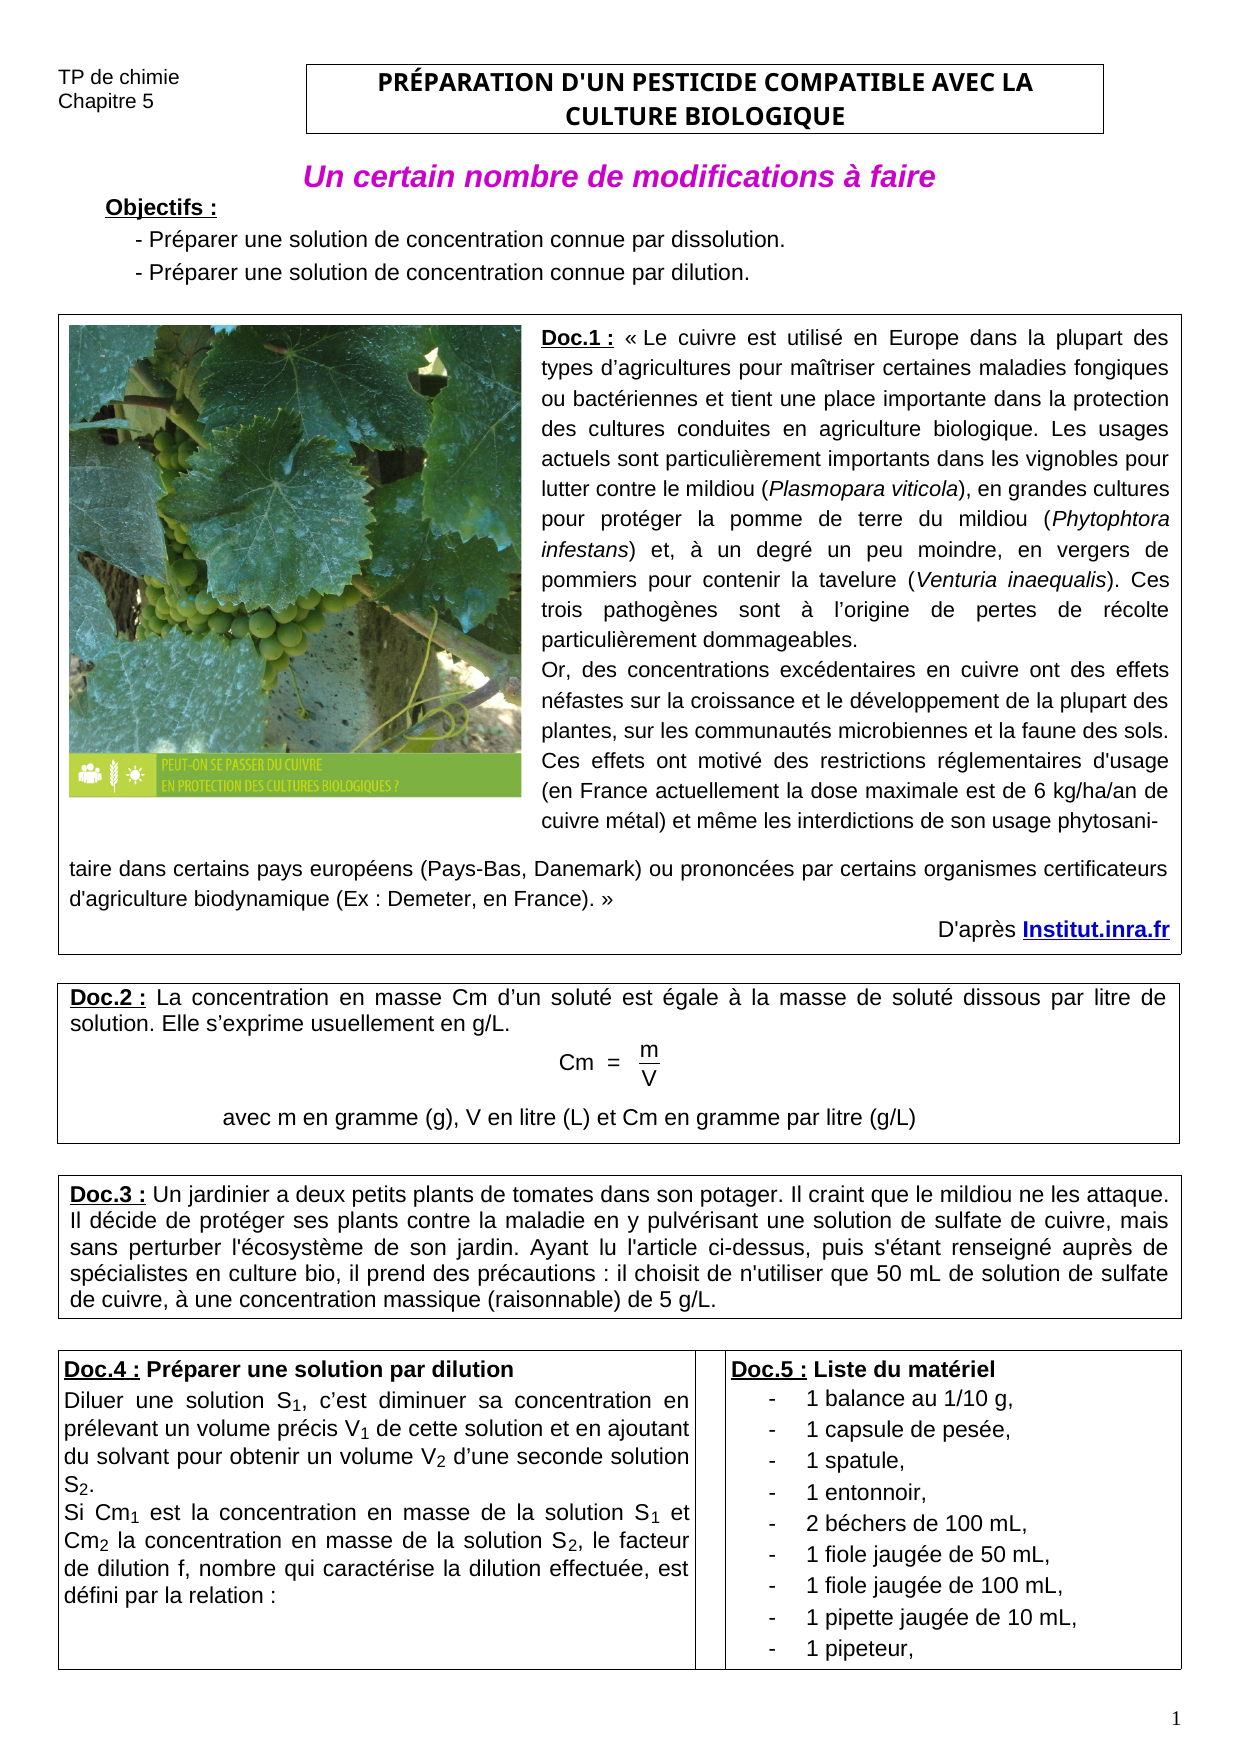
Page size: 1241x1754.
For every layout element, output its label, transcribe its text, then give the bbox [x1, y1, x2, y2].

table_header Doc.3 : Un jardinier a deux petits plants de tomates dans son potager. Il craint que le mildiou ne les attaque. Il décide de protéger ses plants contre la maladie en y pulvérisant une solution de sulfate de cuivre, mais sans perturber l'écosystème de son jardin. Ayant lu l'article ci-dessus, puis s'étant renseigné auprès de spécialistes en culture bio, il prend des précautions : il choisit de n'utiliser que 50 mL de solution de sulfate de cuivre, à une concentration massique (raisonnable) de 5 g/L. [59, 1176, 1181, 1318]
text Objectifs : [105, 194, 1181, 220]
picture [69, 325, 522, 798]
table_cell taire dans certains pays européens (Pays-Bas, Danemark) ou prononcées par certains organismes certificateurs d'agriculture biodynamique (Ex : Demeter, en France). » D'après Institut.inra.fr [59, 845, 1181, 954]
text - Préparer une solution de concentration connue par dilution. [135, 258, 1181, 285]
table_header Doc.5 : Liste du matériel 1 balance au 1/10 g, 1 capsule de pesée, 1 spatule, 1 entonnoir, 2 béchers de 100 mL, 1 fiole jaugée de 50 mL, 1 fiole jaugée de 100 mL, 1 pipette jaugée de 10 mL, 1 pipeteur, [726, 1351, 1181, 1669]
table_header TP de chimie Chapitre 5 [47, 64, 306, 133]
table_header Doc.1 : « Le cuivre est utilisé en Europe dans la plupart des types d’agricultures pour maîtriser certaines maladies fongiques ou bactériennes et tient une place importante dans la protection des cultures conduites en agriculture biologique. Les usages actuels sont particulièrement importants dans les vignobles pour lutter contre le mildiou (Plasmopara viticola), en grandes cultures pour protéger la pomme de terre du mildiou (Phytophtora infestans) et, à un degré un peu moindre, en vergers de pommiers pour contenir la tavelure (Venturia inaequalis). Ces trois pathogènes sont à l’origine de pertes de récolte particulièrement dommageables. Or, des concentrations excédentaires en cuivre ont des effets néfastes sur la croissance et le développement de la plupart des plantes, sur les communautés microbiennes et la faune des sols. Ces effets ont motivé des restrictions réglementaires d'usage (en France actuellement la dose maximale est de 6 kg/ha/an de cuivre métal) et même les interdictions de son usage phytosani- [530, 315, 1181, 845]
table_header Doc.2 : La concentration en masse Cm d’un soluté est égale à la masse de soluté dissous par litre de solution. Elle s’exprime usuellement en g/L. Cm = avec m en gramme (g), V en litre (L) et Cm en gramme par litre (g/L) [58, 984, 1179, 1143]
table_header [696, 1351, 725, 1669]
table_header Doc.4 : Préparer une solution par dilution Diluer une solution S1, c’est diminuer sa concentration en prélevant un volume précis V1 de cette solution et en ajoutant du solvant pour obtenir un volume V2 d’une seconde solution S2. Si Cm1 est la concentration en masse de la solution S1 et Cm2 la concentration en masse de la solution S2, le facteur de dilution f, nombre qui caractérise la dilution effectuée, est défini par la relation : f == avec f > 1 [59, 1351, 695, 1669]
text Un certain nombre de modifications à faire [58, 158, 1181, 194]
table_header [59, 315, 530, 845]
text - Préparer une solution de concentration connue par dissolution. [135, 226, 1181, 253]
table_header Préparation d'un Pesticide compatible avec la culture biologique [307, 65, 1103, 133]
